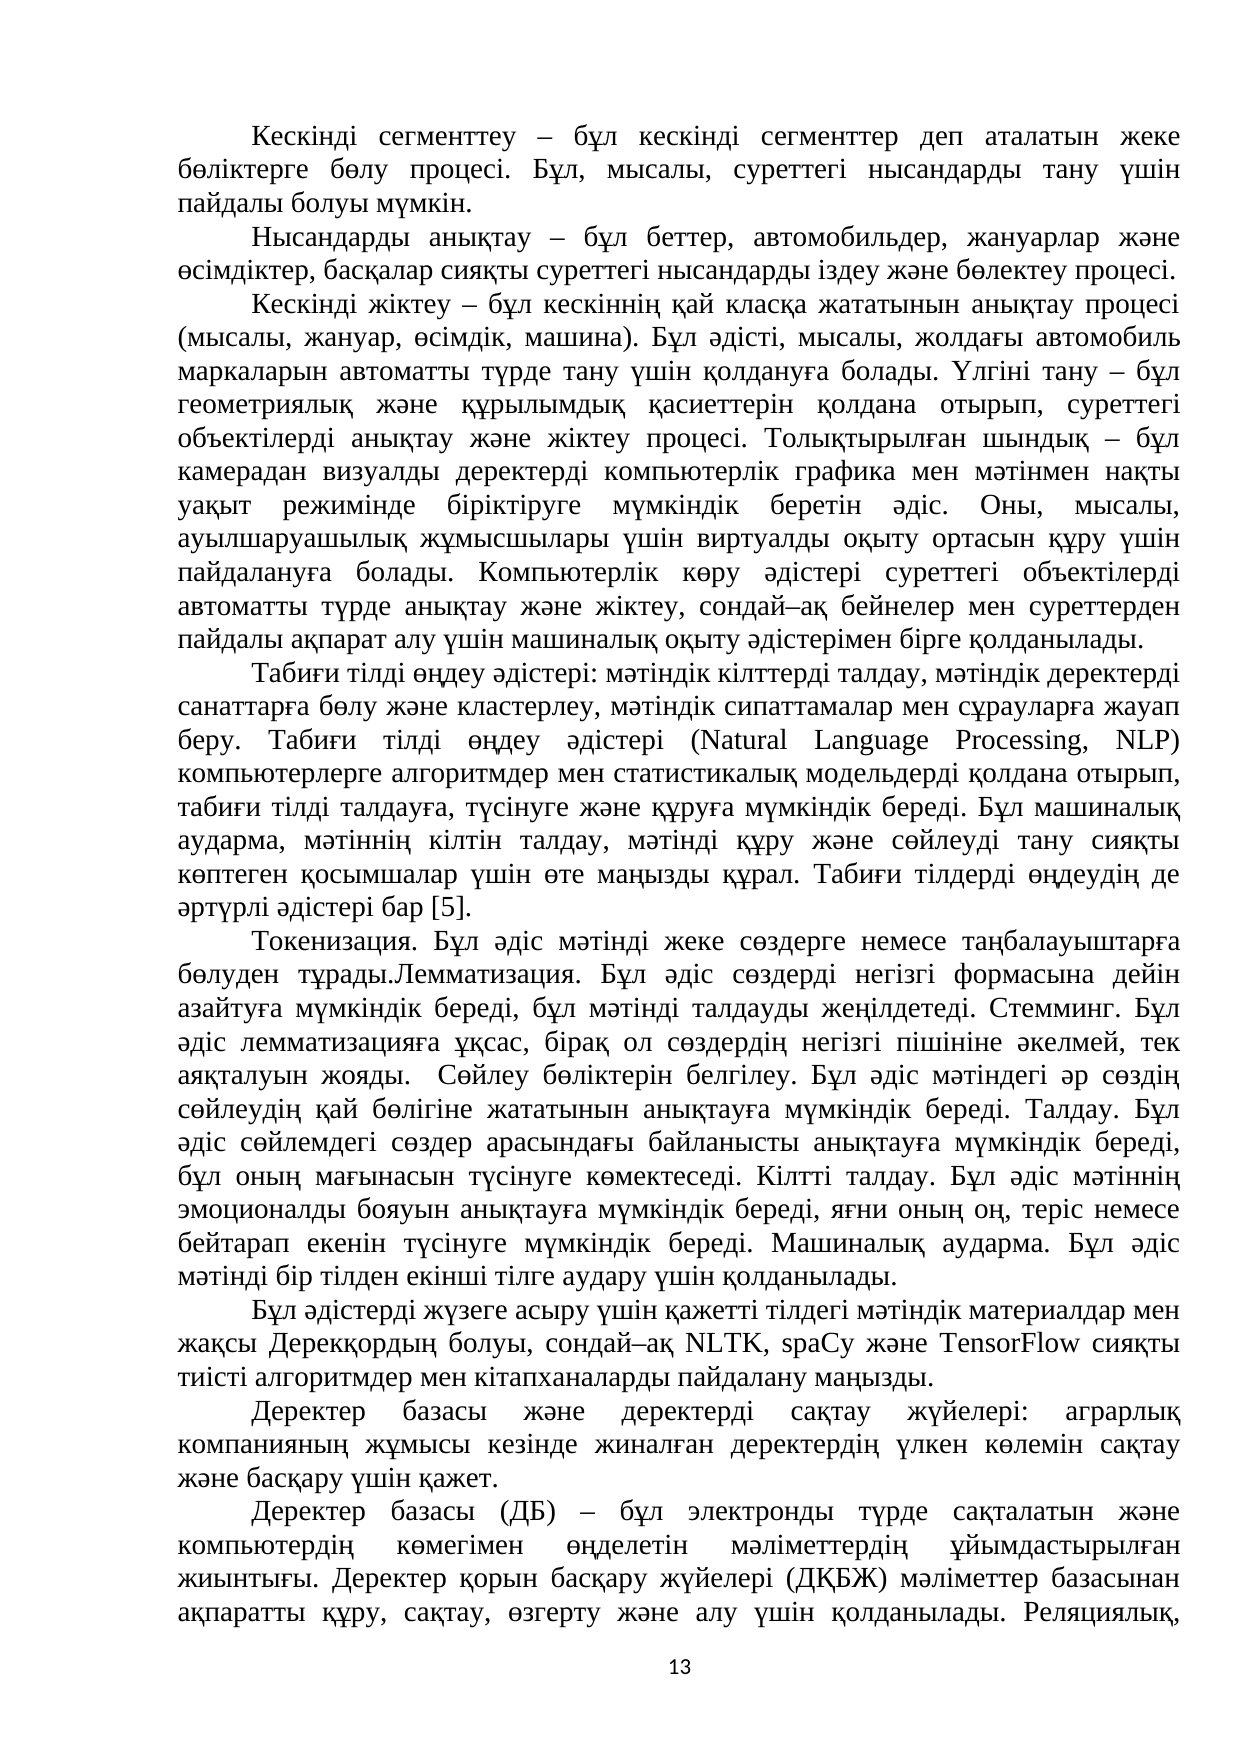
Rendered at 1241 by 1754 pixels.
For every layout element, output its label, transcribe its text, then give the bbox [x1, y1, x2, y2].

text Деректер базасы (ДБ) – бұл электронды түрде сақталатын және компьютердің көмегімен өңделетін мәліметтердің ұйымдастырылған жиынтығы. Деректер қорын басқару жүйелері (ДҚБЖ) мәліметтер базасынан ақпаратты құру, сақтау, өзгерту және алу үшін қолданылады. Реляциялық, [177, 1493, 1181, 1627]
text Кескінді сегменттеу – бұл кескінді сегменттер деп аталатын жеке бөліктерге бөлу процесі. Бұл, мысалы, суреттегі нысандарды тану үшін пайдалы болуы мүмкін. [177, 118, 1181, 219]
text Табиғи тілді өңдеу әдістері: мәтіндік кілттерді талдау, мәтіндік деректерді санаттарға бөлу және кластерлеу, мәтіндік сипаттамалар мен сұрауларға жауап беру. Табиғи тілді өңдеу әдістері (Natural Language Processing, NLP) компьютерлерге алгоритмдер мен статистикалық модельдерді қолдана отырып, табиғи тілді талдауға, түсінуге және құруға мүмкіндік береді. Бұл машиналық аударма, мәтіннің кілтін талдау, мәтінді құру және сөйлеуді тану сияқты көптеген қосымшалар үшін өте маңызды құрал. Табиғи тілдерді өңдеудің де әртүрлі әдістері бар [5]. [177, 655, 1181, 923]
text Токенизация. Бұл әдіс мәтінді жеке сөздерге немесе таңбалауыштарға бөлуден тұрады.Лемматизация. Бұл әдіс сөздерді негізгі формасына дейін азайтуға мүмкіндік береді, бұл мәтінді талдауды жеңілдетеді. Стемминг. Бұл әдіс лемматизацияға ұқсас, бірақ ол сөздердің негізгі пішініне әкелмей, тек аяқталуын жояды. Сөйлеу бөліктерін белгілеу. Бұл әдіс мәтіндегі әр сөздің сөйлеудің қай бөлігіне жататынын анықтауға мүмкіндік береді. Талдау. Бұл әдіс сөйлемдегі сөздер арасындағы байланысты анықтауға мүмкіндік береді, бұл оның мағынасын түсінуге көмектеседі. Кілтті талдау. Бұл әдіс мәтіннің эмоционалды бояуын анықтауға мүмкіндік береді, яғни оның оң, теріс немесе бейтарап екенін түсінуге мүмкіндік береді. Машиналық аударма. Бұл әдіс мәтінді бір тілден екінші тілге аудару үшін қолданылады. [177, 923, 1181, 1292]
text Деректер базасы және деректерді сақтау жүйелері: аграрлық компанияның жұмысы кезінде жиналған деректердің үлкен көлемін сақтау және басқару үшін қажет. [177, 1393, 1181, 1493]
text Бұл әдістерді жүзеге асыру үшін қажетті тілдегі мәтіндік материалдар мен жақсы Дерекқордың болуы, сондай–ақ NLTK, spaCy және TensorFlow сияқты тиісті алгоритмдер мен кітапханаларды пайдалану маңызды. [177, 1292, 1181, 1393]
text Нысандарды анықтау – бұл беттер, автомобильдер, жануарлар және өсімдіктер, басқалар сияқты суреттегі нысандарды іздеу және бөлектеу процесі. [177, 219, 1181, 286]
text Кескінді жіктеу – бұл кескіннің қай класқа жататынын анықтау процесі (мысалы, жануар, өсімдік, машина). Бұл әдісті, мысалы, жолдағы автомобиль маркаларын автоматты түрде тану үшін қолдануға болады. Үлгіні тану – бұл геометриялық және құрылымдық қасиеттерін қолдана отырып, суреттегі объектілерді анықтау және жіктеу процесі. Толықтырылған шындық – бұл камерадан визуалды деректерді компьютерлік графика мен мәтінмен нақты уақыт режимінде біріктіруге мүмкіндік беретін әдіс. Оны, мысалы, ауылшаруашылық жұмысшылары үшін виртуалды оқыту ортасын құру үшін пайдалануға болады. Компьютерлік көру әдістері суреттегі объектілерді автоматты түрде анықтау және жіктеу, сондай–ақ бейнелер мен суреттерден пайдалы ақпарат алу үшін машиналық оқыту әдістерімен бірге қолданылады. [177, 286, 1181, 655]
